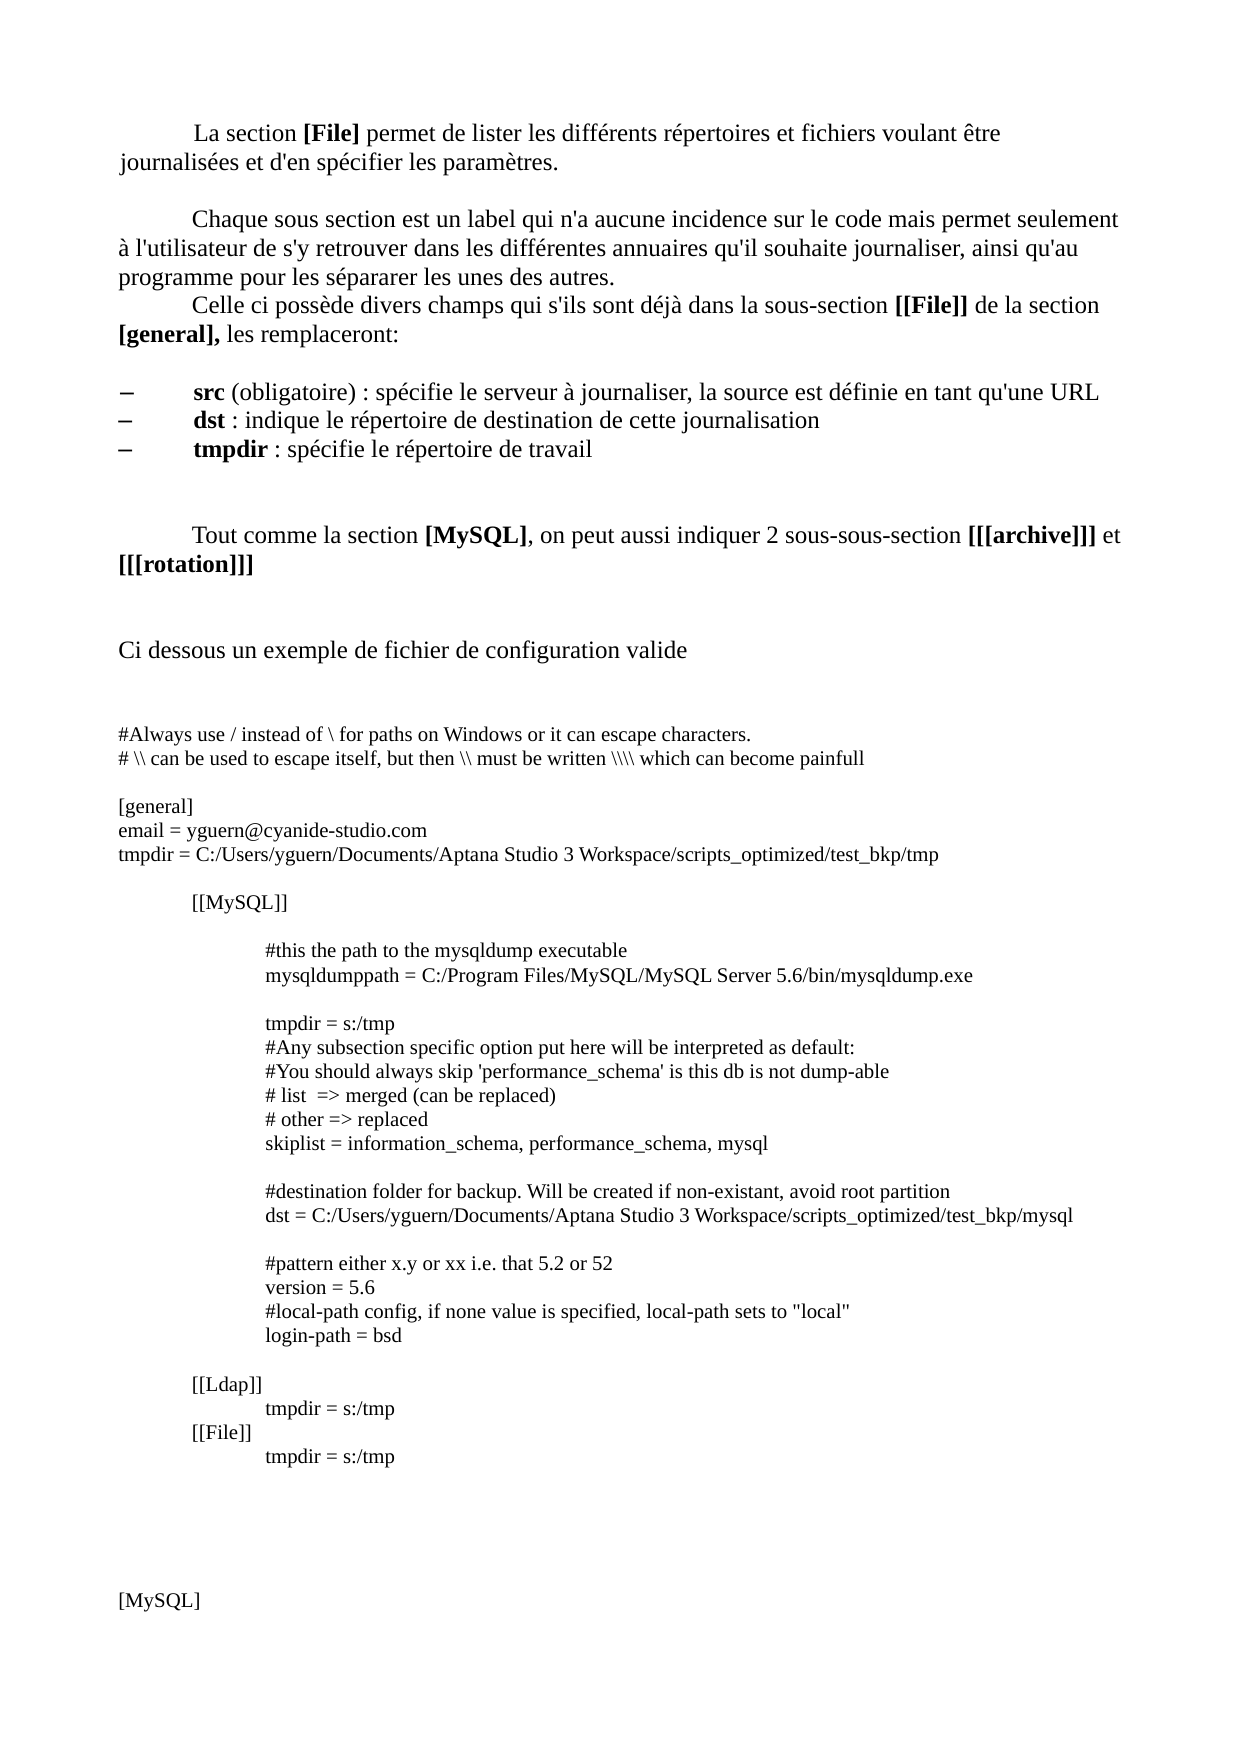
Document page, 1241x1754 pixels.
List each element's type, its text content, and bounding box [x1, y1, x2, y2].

text email = yguern@cyanide-studio.com [118, 818, 1122, 842]
text login-path = bsd [118, 1323, 1122, 1347]
text mysqldumppath = C:/Program Files/MySQL/MySQL Server 5.6/bin/mysqldump.exe [118, 962, 1122, 987]
text # \\ can be used to escape itself, but then \\ must be written \\\\ which can become painfull [118, 746, 1122, 770]
text #You should always skip 'performance_schema' is this db is not dump-able [118, 1059, 1122, 1083]
text [[MySQL]] [118, 890, 1122, 914]
text [[File]] [118, 1420, 1122, 1444]
text #this the path to the mysqldump executable [118, 938, 1122, 962]
text #Any subsection specific option put here will be interpreted as default: [118, 1035, 1122, 1059]
text tmpdir = s:/tmp [118, 1011, 1122, 1035]
text Ci dessous un exemple de fichier de configuration valide [118, 636, 1122, 664]
list dst : indique le répertoire de destination de cette journalisation [118, 406, 1122, 434]
text tmpdir = C:/Users/yguern/Documents/Aptana Studio 3 Workspace/scripts_optimized/test_bkp/tmp [118, 842, 1122, 866]
list src (obligatoire) : spécifie le serveur à journaliser, la source est définie en tant qu'une URL [120, 377, 1122, 406]
text version = 5.6 [118, 1275, 1122, 1299]
text #Always use / instead of \ for paths on Windows or it can escape characters. [118, 722, 1122, 746]
text [[Ldap]] [118, 1372, 1122, 1396]
text La section [File] permet de lister les différents répertoires et fichiers voulant être journalisées et d'en spécifier les paramètres. [120, 118, 1122, 176]
text [general] [118, 794, 1122, 818]
text tmpdir = s:/tmp [118, 1396, 1122, 1420]
text #local-path config, if none value is specified, local-path sets to "local" [118, 1299, 1122, 1323]
list tmpdir : spécifie le répertoire de travail [118, 434, 1122, 463]
text # other => replaced [118, 1107, 1122, 1131]
text Tout comme la section [MySQL], on peut aussi indiquer 2 sous-sous-section [[[archive]]] et [[[rotation]]] [118, 521, 1122, 578]
text [MySQL] [118, 1588, 1122, 1612]
text #pattern either x.y or xx i.e. that 5.2 or 52 [118, 1251, 1122, 1275]
text #destination folder for backup. Will be created if non-existant, avoid root partition [118, 1179, 1122, 1203]
text dst = C:/Users/yguern/Documents/Aptana Studio 3 Workspace/scripts_optimized/test_bkp/mysql [118, 1203, 1122, 1227]
text Celle ci possède divers champs qui s'ils sont déjà dans la sous-section [[File]] de la section [general], les remplaceront: [118, 291, 1122, 348]
text tmpdir = s:/tmp [118, 1444, 1122, 1468]
text skiplist = information_schema, performance_schema, mysql [118, 1131, 1122, 1155]
text # list => merged (can be replaced) [118, 1083, 1122, 1107]
text Chaque sous section est un label qui n'a aucune incidence sur le code mais permet seulement à l'utilisateur de s'y retrouver dans les différentes annuaires qu'il souhaite journaliser, ainsi qu'au programme pour les sépararer les unes des autres. [118, 204, 1122, 291]
